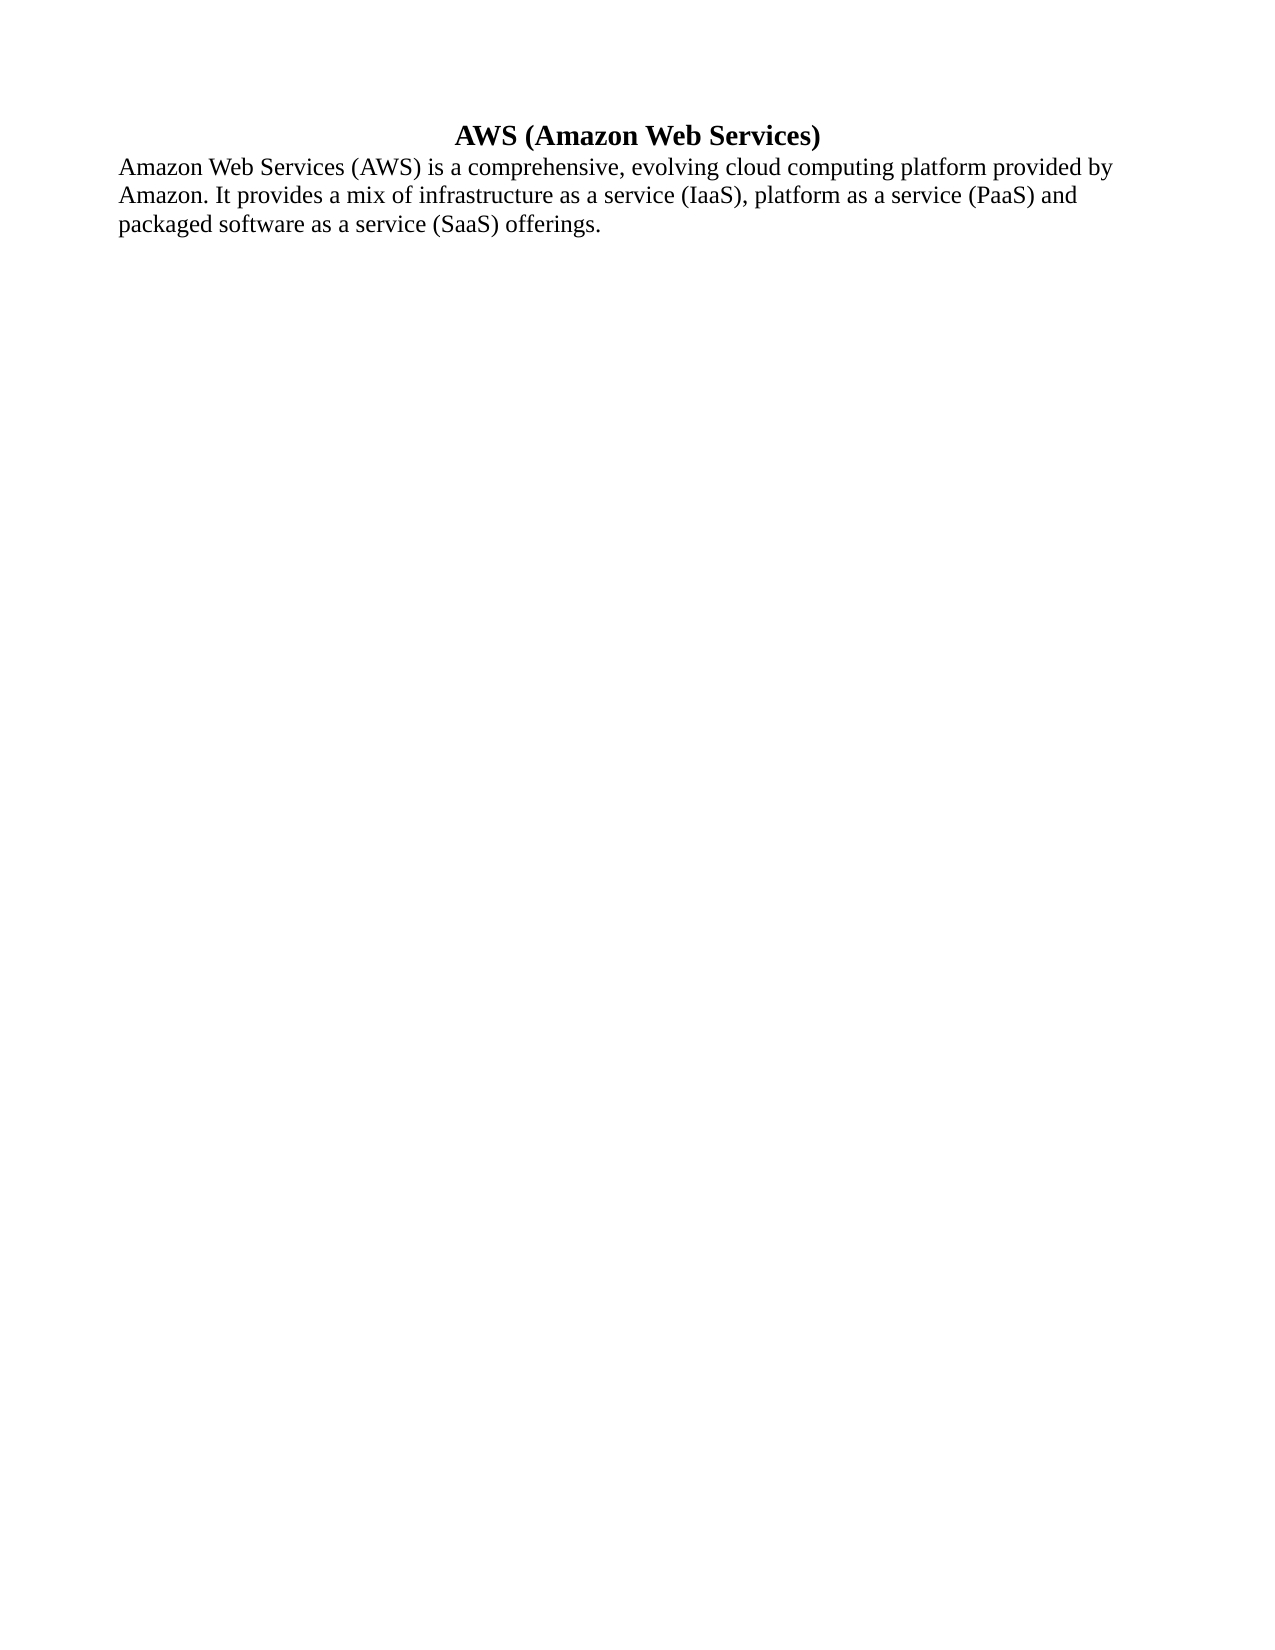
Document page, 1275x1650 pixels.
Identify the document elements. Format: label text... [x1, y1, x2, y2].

text AWS (Amazon Web Services) [118, 118, 1157, 152]
text Amazon Web Services (AWS) is a comprehensive, evolving cloud computing platform provided by Amazon. It provides a mix of infrastructure as a service (IaaS), platform as a service (PaaS) and packaged software as a service (SaaS) offerings. [118, 152, 1157, 238]
